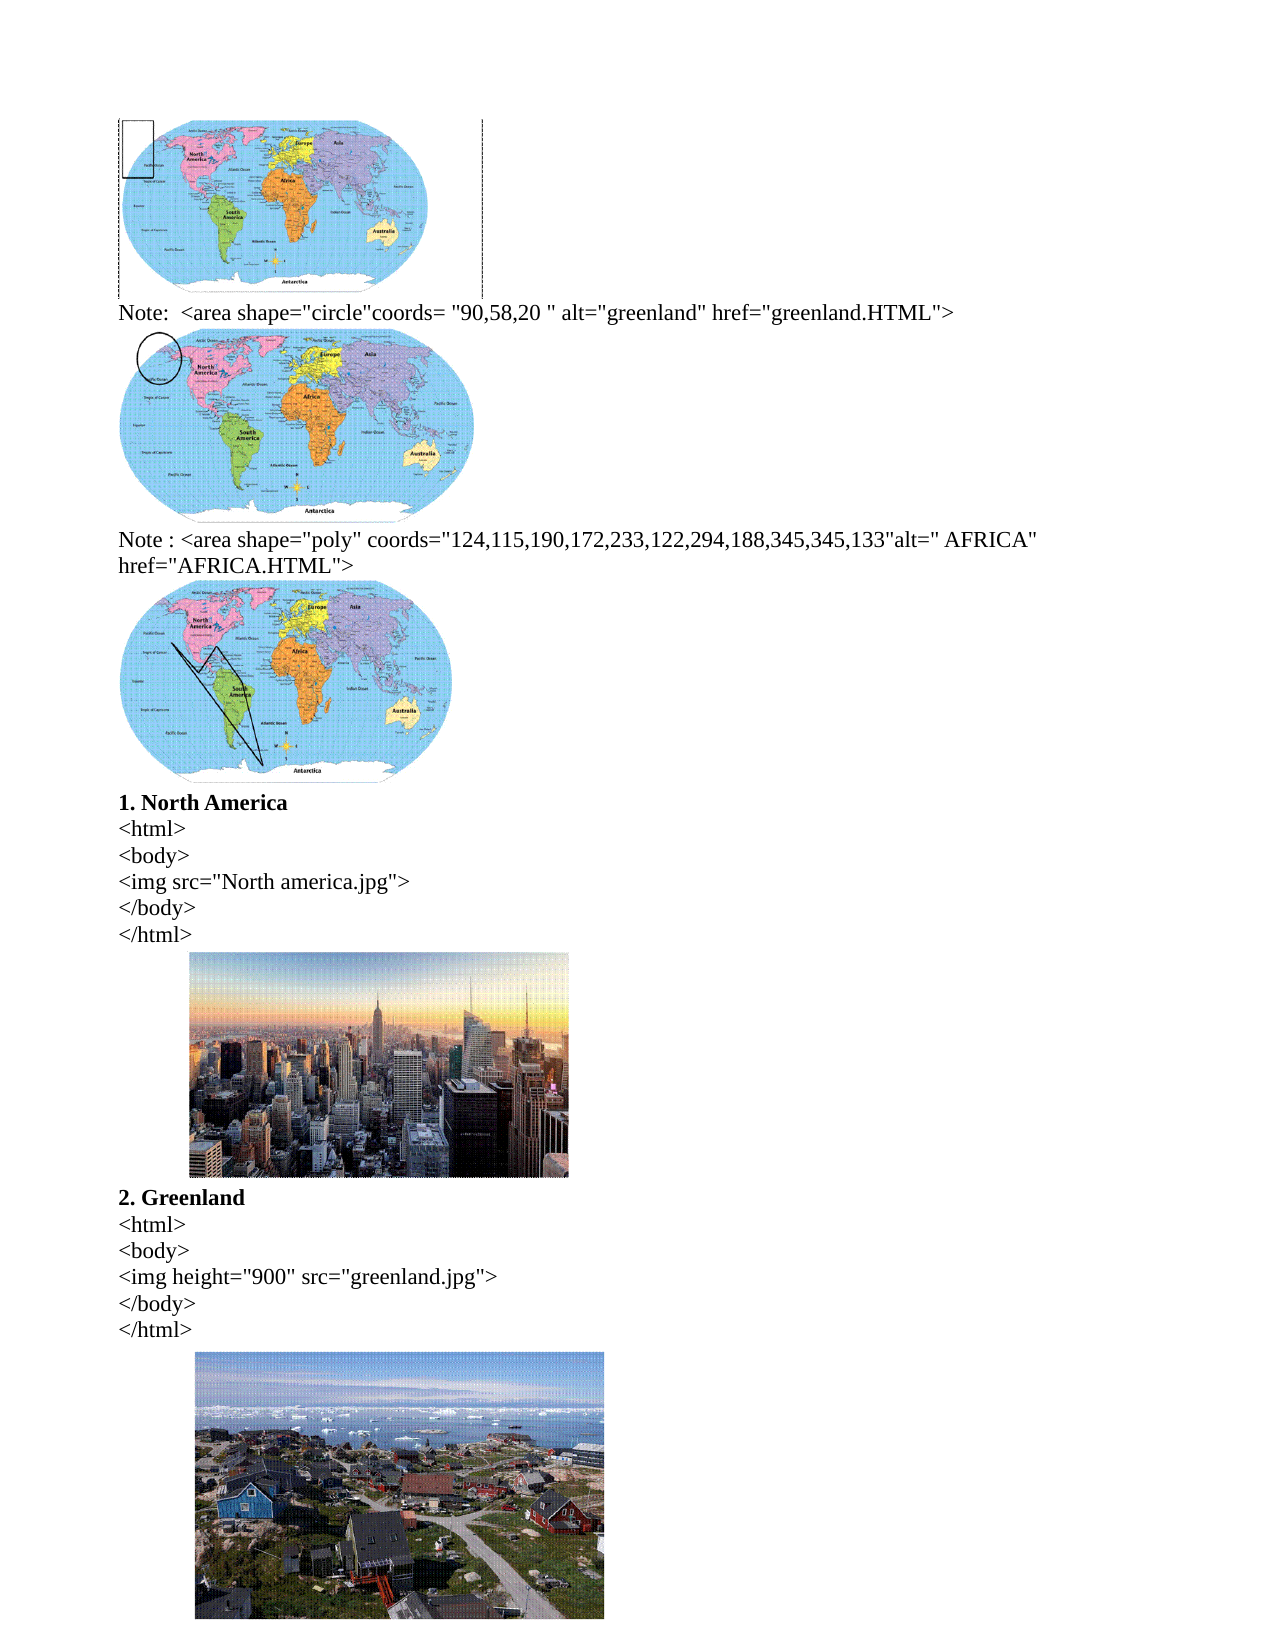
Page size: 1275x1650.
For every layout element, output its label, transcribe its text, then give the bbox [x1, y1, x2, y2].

picture [118, 325, 485, 526]
picture [118, 578, 478, 789]
text 2. Greenland [118, 1184, 1157, 1211]
text </body> [118, 894, 1157, 921]
text <body> [118, 1237, 1157, 1263]
text </html> [118, 1316, 1157, 1342]
text Note : <area shape="poly" coords="124,115,190,172,233,122,294,188,345,345,133"alt=" AFRICA" href="AFRICA.HTML"> [118, 526, 1157, 579]
text <img src="North america.jpg"> [118, 868, 1157, 894]
text </html> [118, 921, 1157, 947]
picture [192, 1350, 605, 1621]
picture [118, 118, 483, 299]
text </body> [118, 1290, 1157, 1316]
text Note: <area shape="circle"coords= "90,58,20 " alt="greenland" href="greenland.HTML"> [118, 299, 1157, 325]
text <img height="900" src="greenland.jpg"> [118, 1263, 1157, 1290]
text <html> [118, 1211, 1157, 1237]
text <body> [118, 842, 1157, 868]
text 1. North America [118, 789, 1157, 815]
picture [186, 950, 572, 1178]
text <html> [118, 815, 1157, 842]
